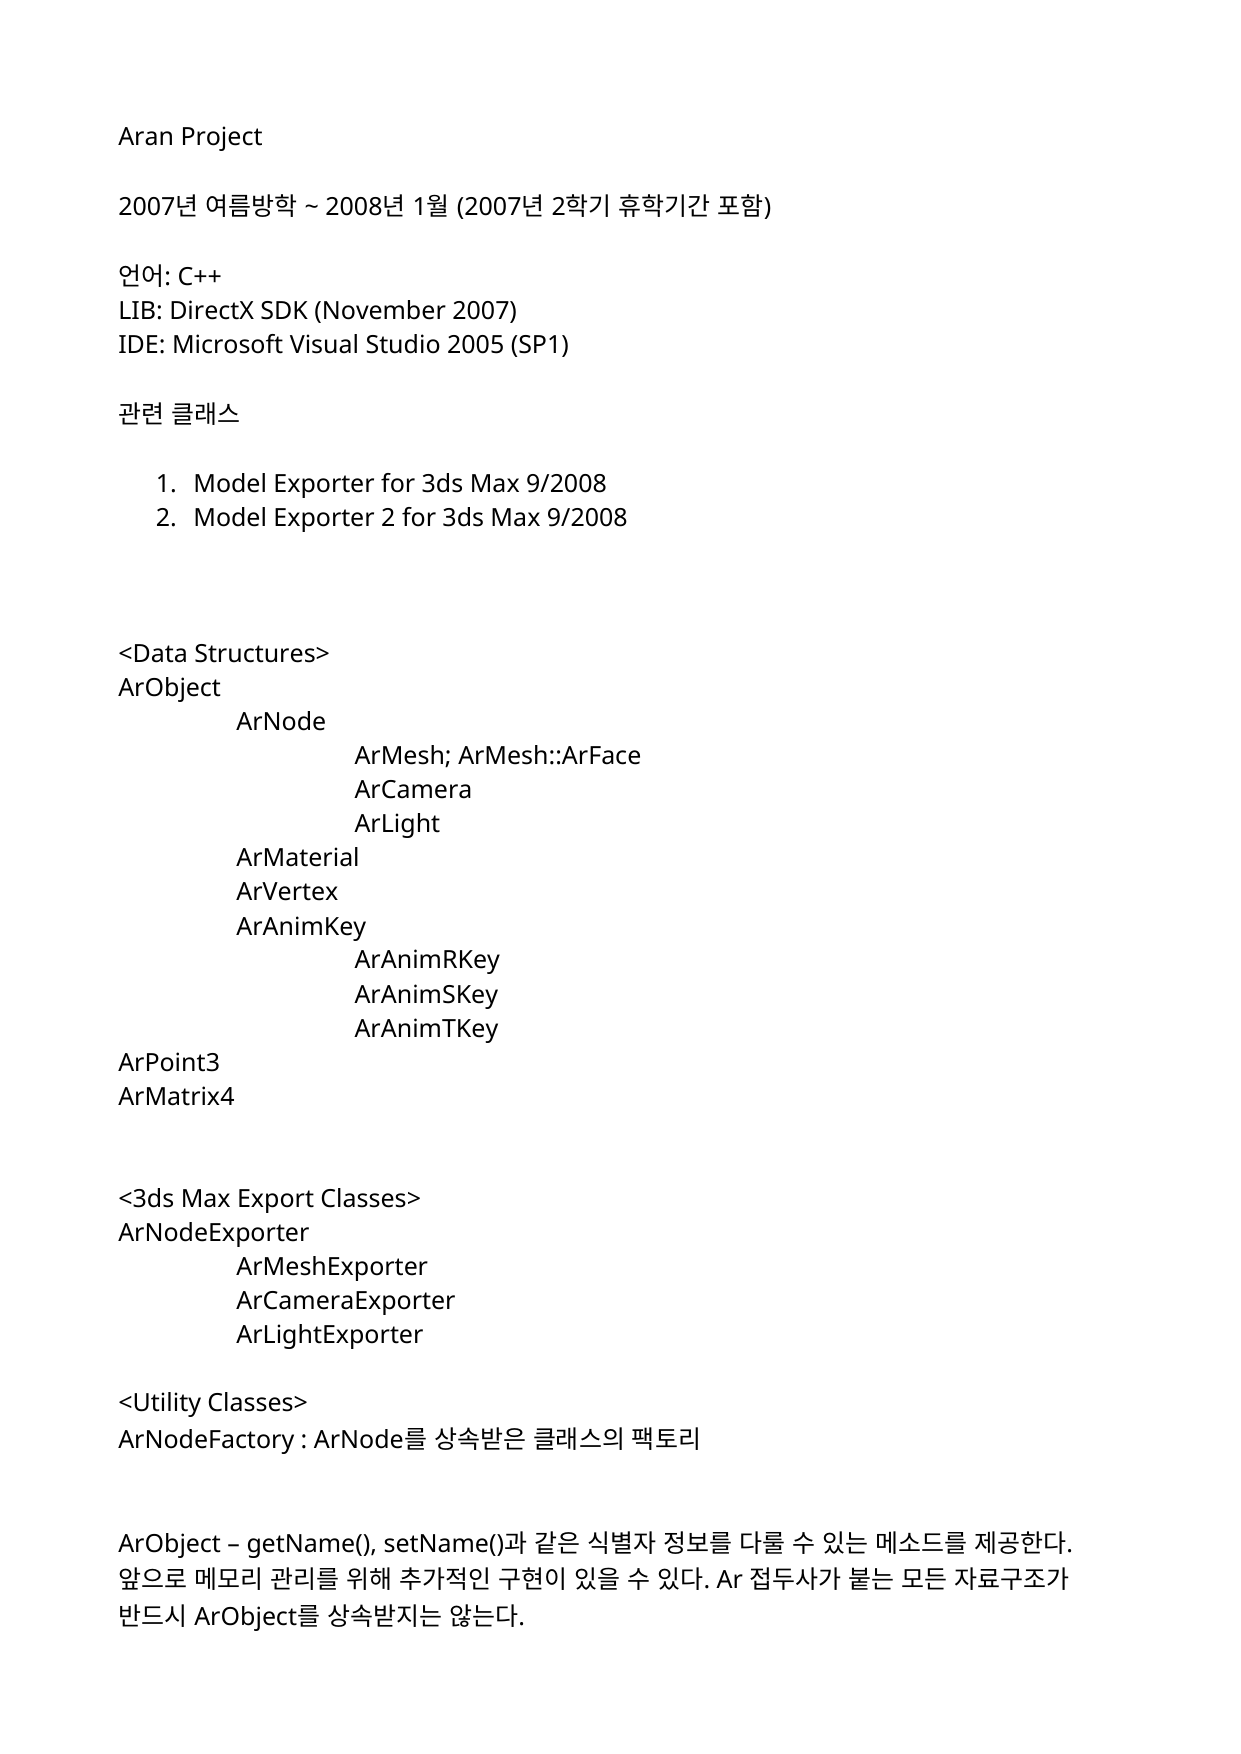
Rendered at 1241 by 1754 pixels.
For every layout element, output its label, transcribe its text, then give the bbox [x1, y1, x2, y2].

text ArMaterial [118, 840, 1122, 874]
text 관련 클래스 [118, 395, 1122, 431]
text ArMatrix4 [118, 1078, 1122, 1112]
text 언어: C++ [118, 257, 1122, 293]
text ArNodeExporter [118, 1215, 1122, 1249]
text ArMeshExporter [118, 1249, 1122, 1283]
text ArAnimSKey [118, 976, 1122, 1010]
text ArNode [118, 704, 1122, 738]
text ArVertex [118, 874, 1122, 908]
text ArObject – getName(), setName()과 같은 식별자 정보를 다룰 수 있는 메소드를 제공한다. 앞으로 메모리 관리를 위해 추가적인 구현이 있을 수 있다. Ar 접두사가 붙는 모든 자료구조가 반드시 ArObject를 상속받지는 않는다. [118, 1523, 1122, 1632]
text ArLightExporter [118, 1317, 1122, 1351]
text LIB: DirectX SDK (November 2007) [118, 293, 1122, 327]
text Aran Project [118, 118, 1122, 152]
text ArCameraExporter [118, 1283, 1122, 1317]
text 2007년 여름방학 ~ 2008년 1월 (2007년 2학기 휴학기간 포함) [118, 186, 1122, 222]
text <Utility Classes> [118, 1385, 1122, 1419]
text ArAnimKey [118, 908, 1122, 942]
list Model Exporter for 3ds Max 9/2008 [156, 465, 1122, 499]
text <3ds Max Export Classes> [118, 1181, 1122, 1215]
text ArAnimRKey [118, 942, 1122, 976]
text ArMesh; ArMesh::ArFace [118, 738, 1122, 772]
text IDE: Microsoft Visual Studio 2005 (SP1) [118, 327, 1122, 361]
list Model Exporter 2 for 3ds Max 9/2008 [156, 499, 1122, 533]
text <Data Structures> [118, 636, 1122, 670]
text ArLight [118, 806, 1122, 840]
text ArCamera [118, 772, 1122, 806]
text ArNodeFactory : ArNode를 상속받은 클래스의 팩토리 [118, 1419, 1122, 1455]
text ArAnimTKey [118, 1010, 1122, 1044]
text ArObject [118, 670, 1122, 704]
text ArPoint3 [118, 1044, 1122, 1078]
